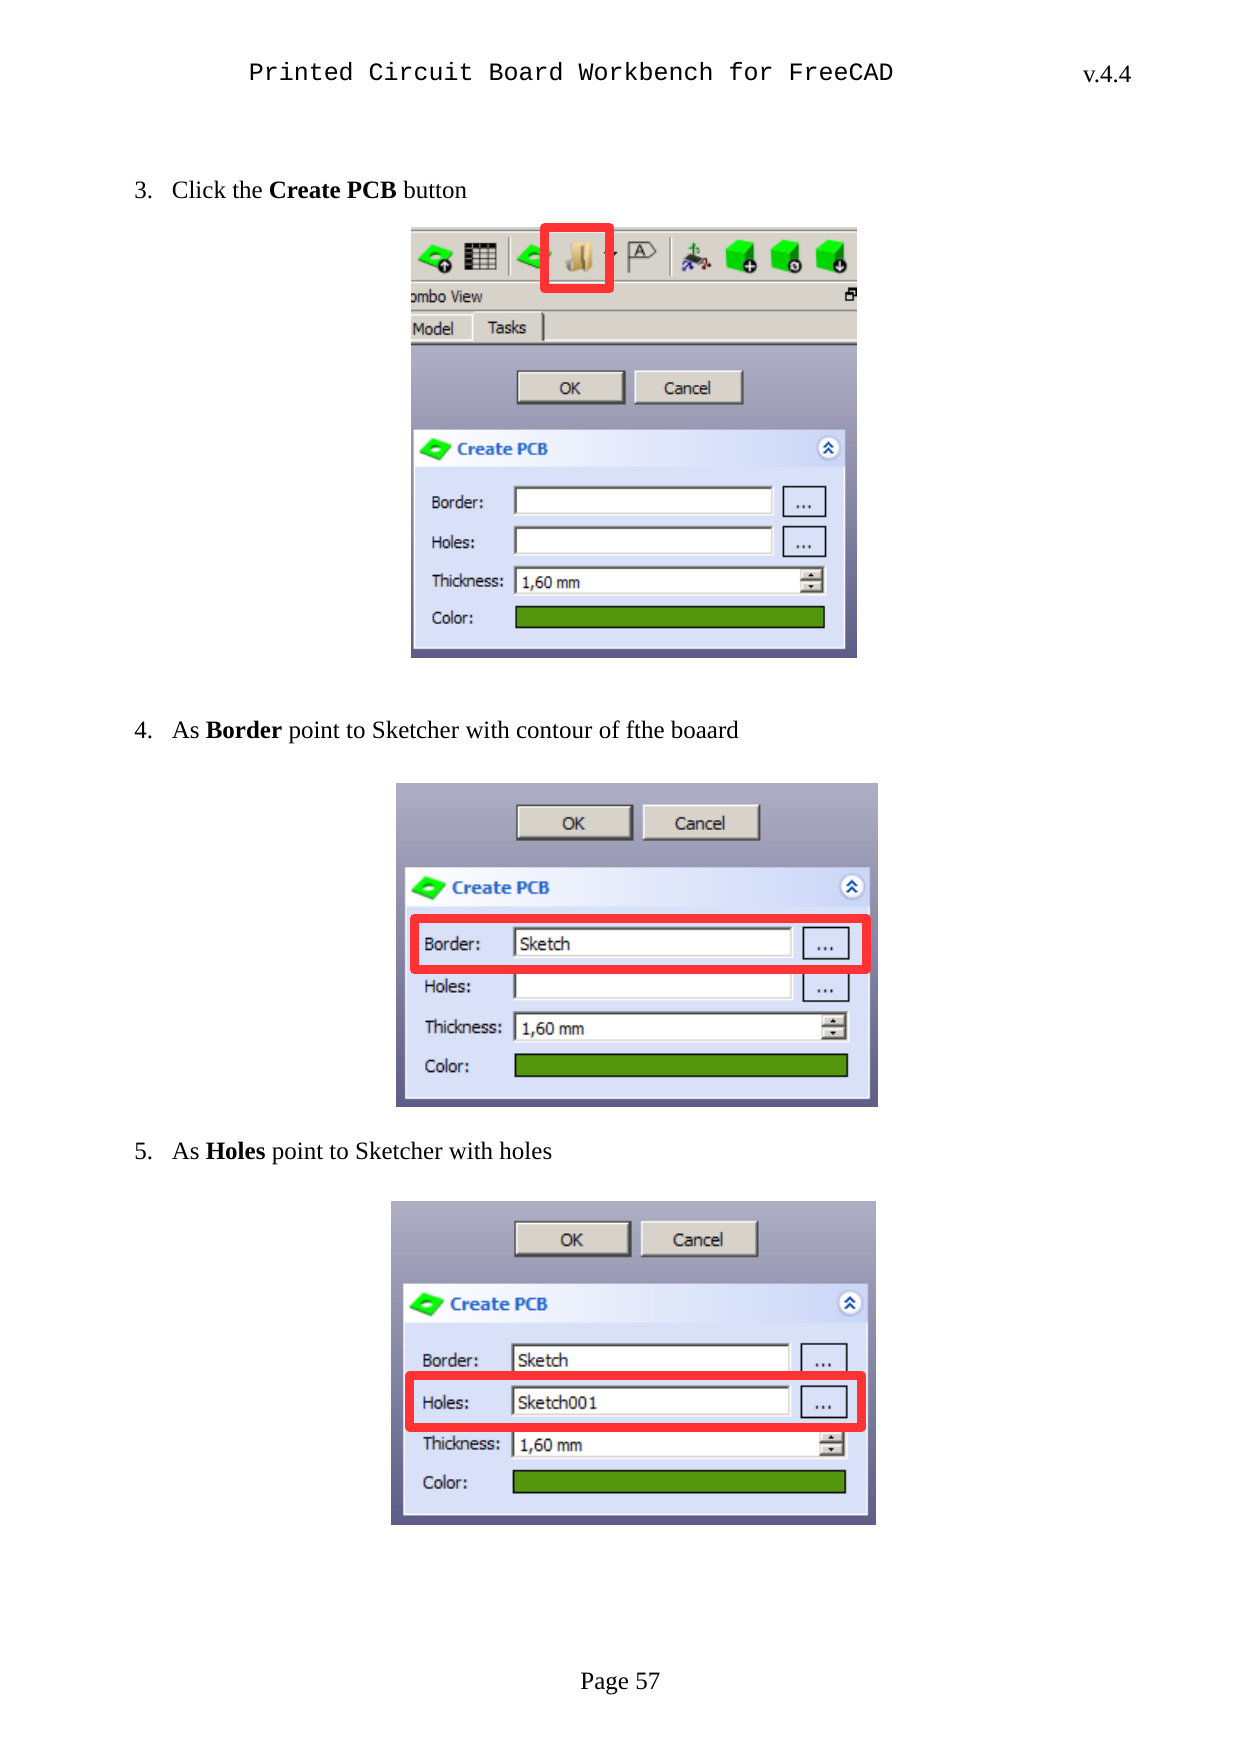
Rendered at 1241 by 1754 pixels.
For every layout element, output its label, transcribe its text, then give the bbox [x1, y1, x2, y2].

list As Border point to Sketcher with contour of fthe boaard [134, 715, 1181, 744]
list As Holes point to Sketcher with holes [134, 1136, 1181, 1164]
picture [411, 227, 857, 658]
picture [391, 1201, 876, 1525]
picture [396, 783, 878, 1107]
picture [549, 232, 605, 284]
list Click the Create PCB button [134, 175, 1181, 203]
